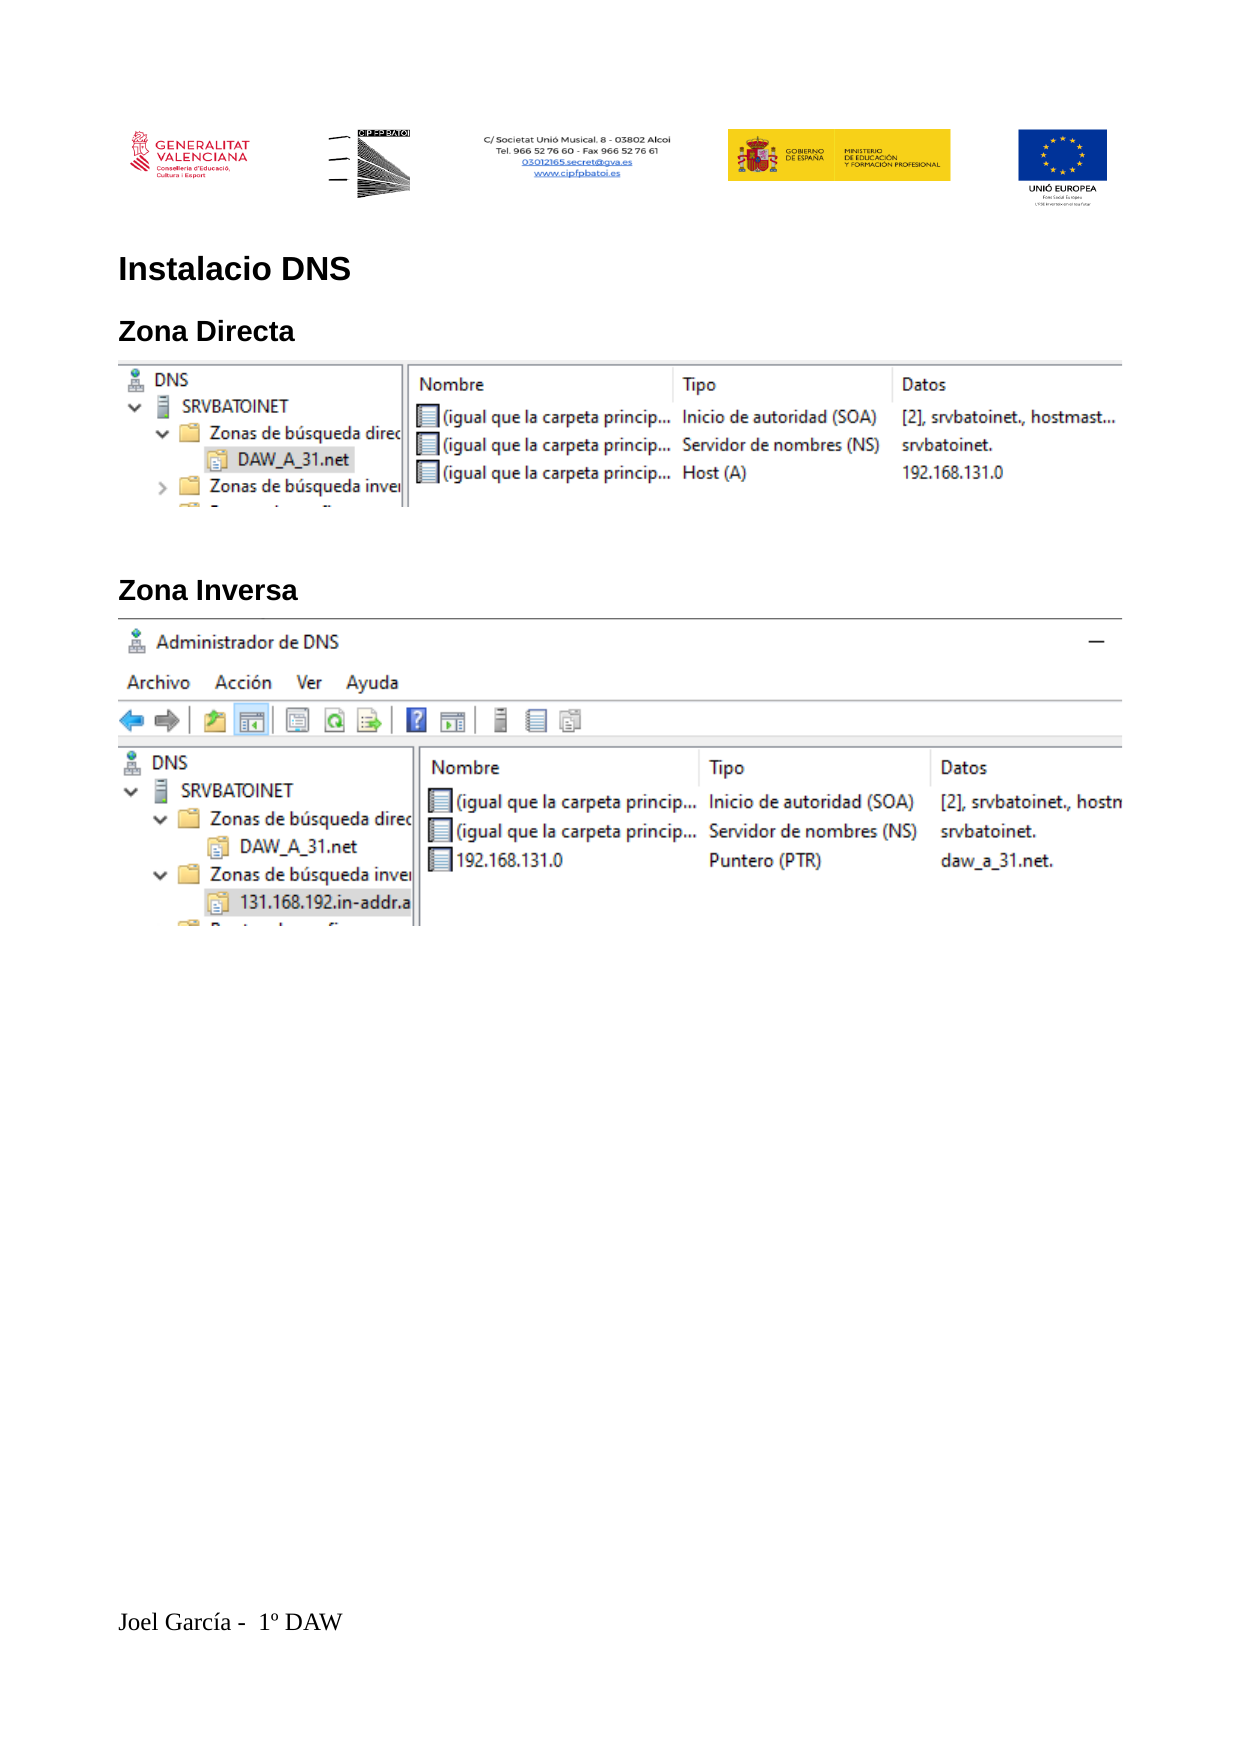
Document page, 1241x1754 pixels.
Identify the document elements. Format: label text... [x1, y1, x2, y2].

picture [118, 618, 1123, 926]
subtitle Zona Inversa [118, 573, 1122, 606]
subtitle Instalacio DNS [118, 249, 1122, 287]
picture [118, 118, 1118, 209]
picture [118, 360, 1123, 507]
subtitle Zona Directa [118, 314, 1122, 348]
